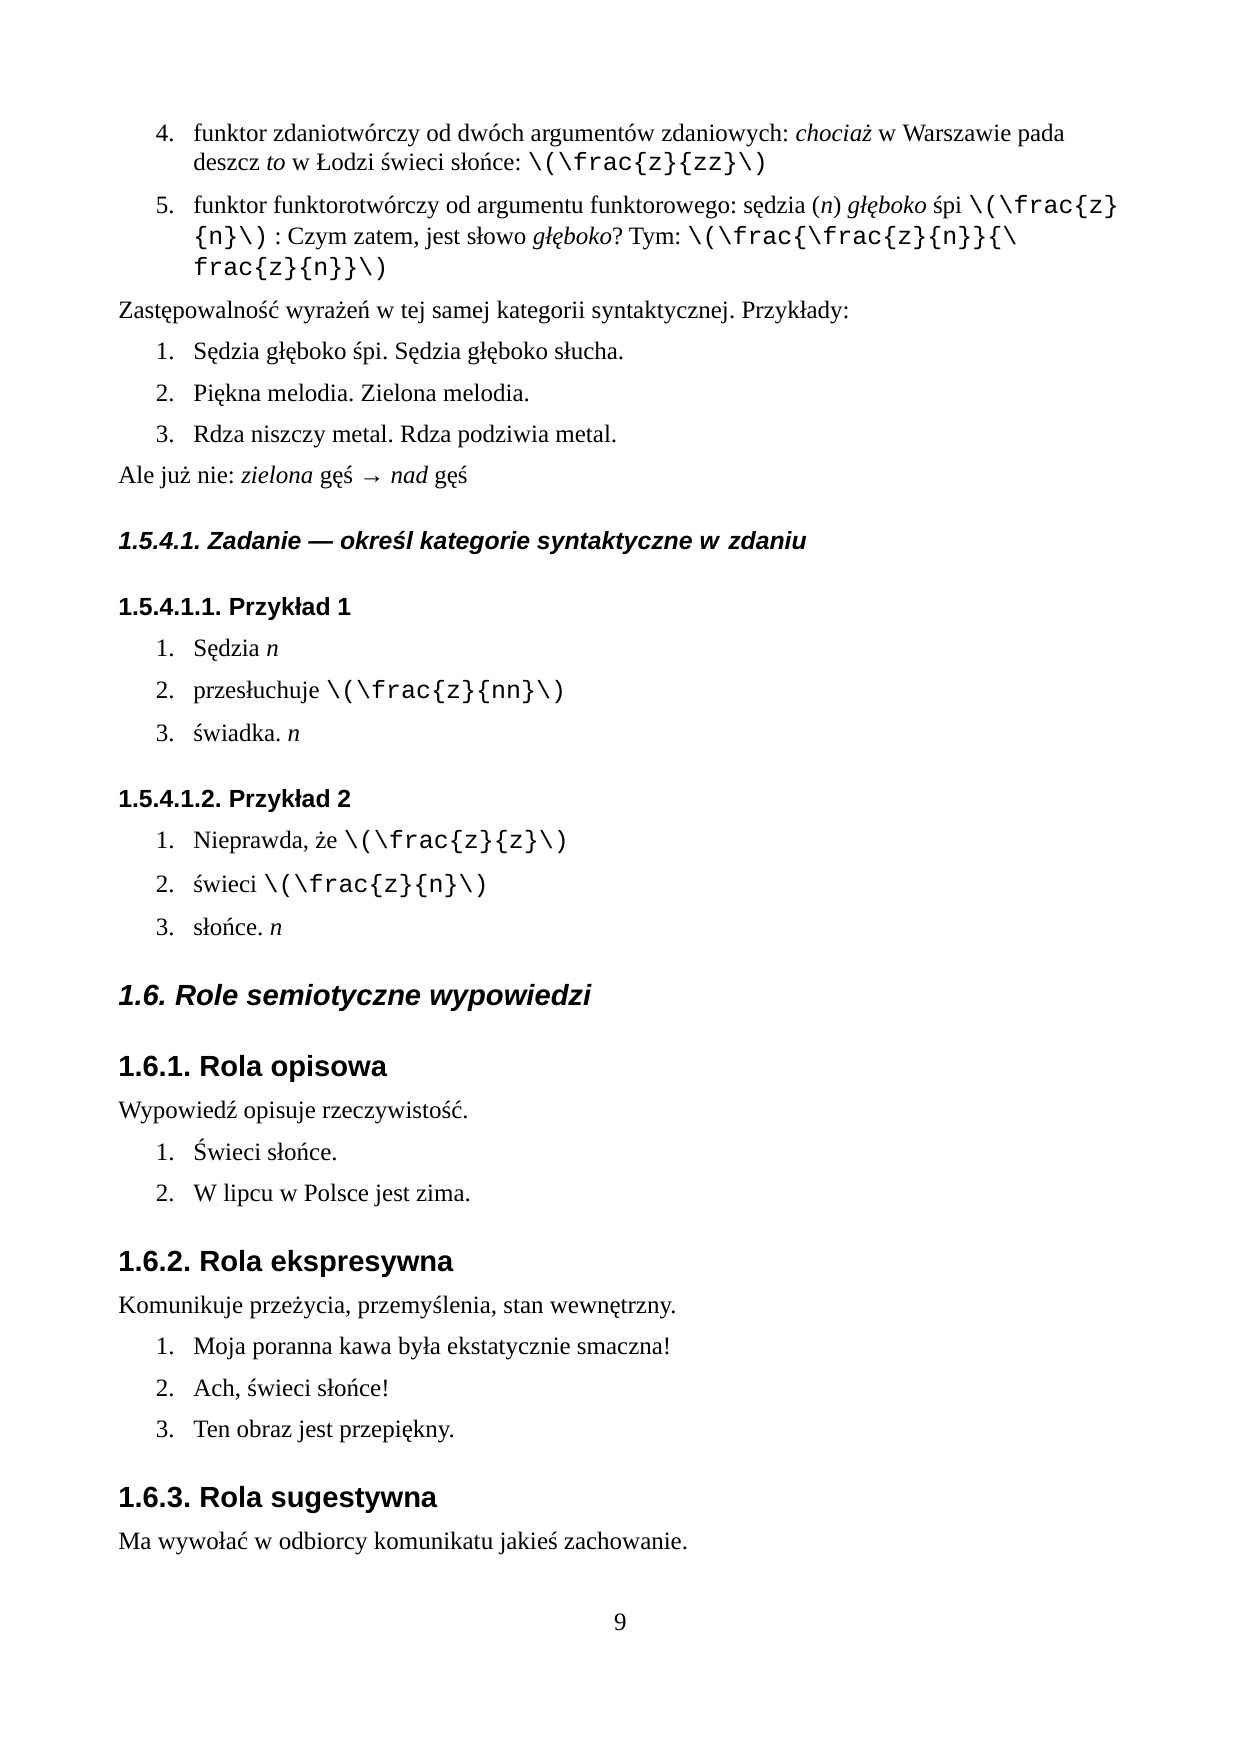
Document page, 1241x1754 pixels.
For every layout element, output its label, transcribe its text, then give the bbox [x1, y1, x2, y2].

text Ma wywołać w odbiorcy komunikatu jakieś zachowanie. [118, 1526, 1122, 1555]
list Nieprawda, że \(\frac{z}{z}\) [156, 825, 1122, 856]
list Ten obraz jest przepiękny. [156, 1414, 1122, 1443]
text Komunikuje przeżycia, przemyślenia, stan wewnętrzny. [118, 1290, 1122, 1319]
subtitle Role semiotyczne wypowiedzi [118, 978, 1122, 1012]
list świeci \(\frac{z}{n}\) [156, 869, 1122, 899]
text Wypowiedź opisuje rzeczywistość. [118, 1095, 1122, 1124]
text Zastępowalność wyrażeń w tej samej kategorii syntaktycznej. Przykłady: [118, 295, 1122, 324]
subtitle Rola ekspresywna [118, 1244, 1122, 1278]
subtitle Przykład 1 [118, 592, 1122, 621]
list Świeci słońce. [156, 1137, 1122, 1165]
text Ale już nie: zielona gęś → nad gęś [118, 460, 1122, 489]
list Sędzia n [156, 633, 1122, 662]
list świadka. n [156, 718, 1122, 747]
list Rdza niszczy metal. Rdza podziwia metal. [156, 419, 1122, 448]
list słońce. n [156, 912, 1122, 941]
list Moja poranna kawa była ekstatycznie smaczna! [156, 1331, 1122, 1360]
list W lipcu w Polsce jest zima. [156, 1178, 1122, 1207]
subtitle Rola opisowa [118, 1049, 1122, 1083]
subtitle Przykład 2 [118, 784, 1122, 813]
list Piękna melodia. Zielona melodia. [156, 378, 1122, 406]
subtitle Zadanie — określ kategorie syntaktyczne w zdaniu [118, 526, 1122, 555]
list Ach, świeci słońce! [156, 1373, 1122, 1401]
list przesłuchuje \(\frac{z}{nn}\) [156, 675, 1122, 706]
list funktor funktorotwórczy od argumentu funktorowego: sędzia (n) głęboko śpi \(\frac{z}{n}\) : Czym zatem, jest słowo głęboko? Tym: \(\frac{\frac{z}{n}}{\frac{z}{n}}\) [156, 190, 1122, 283]
list Sędzia głęboko śpi. Sędzia głęboko słucha. [156, 336, 1122, 365]
subtitle Rola sugestywna [118, 1480, 1122, 1514]
list funktor zdaniotwórczy od dwóch argumentów zdaniowych: chociaż w Warszawie pada deszcz to w Łodzi świeci słońce: \(\frac{z}{zz}\) [156, 118, 1122, 178]
